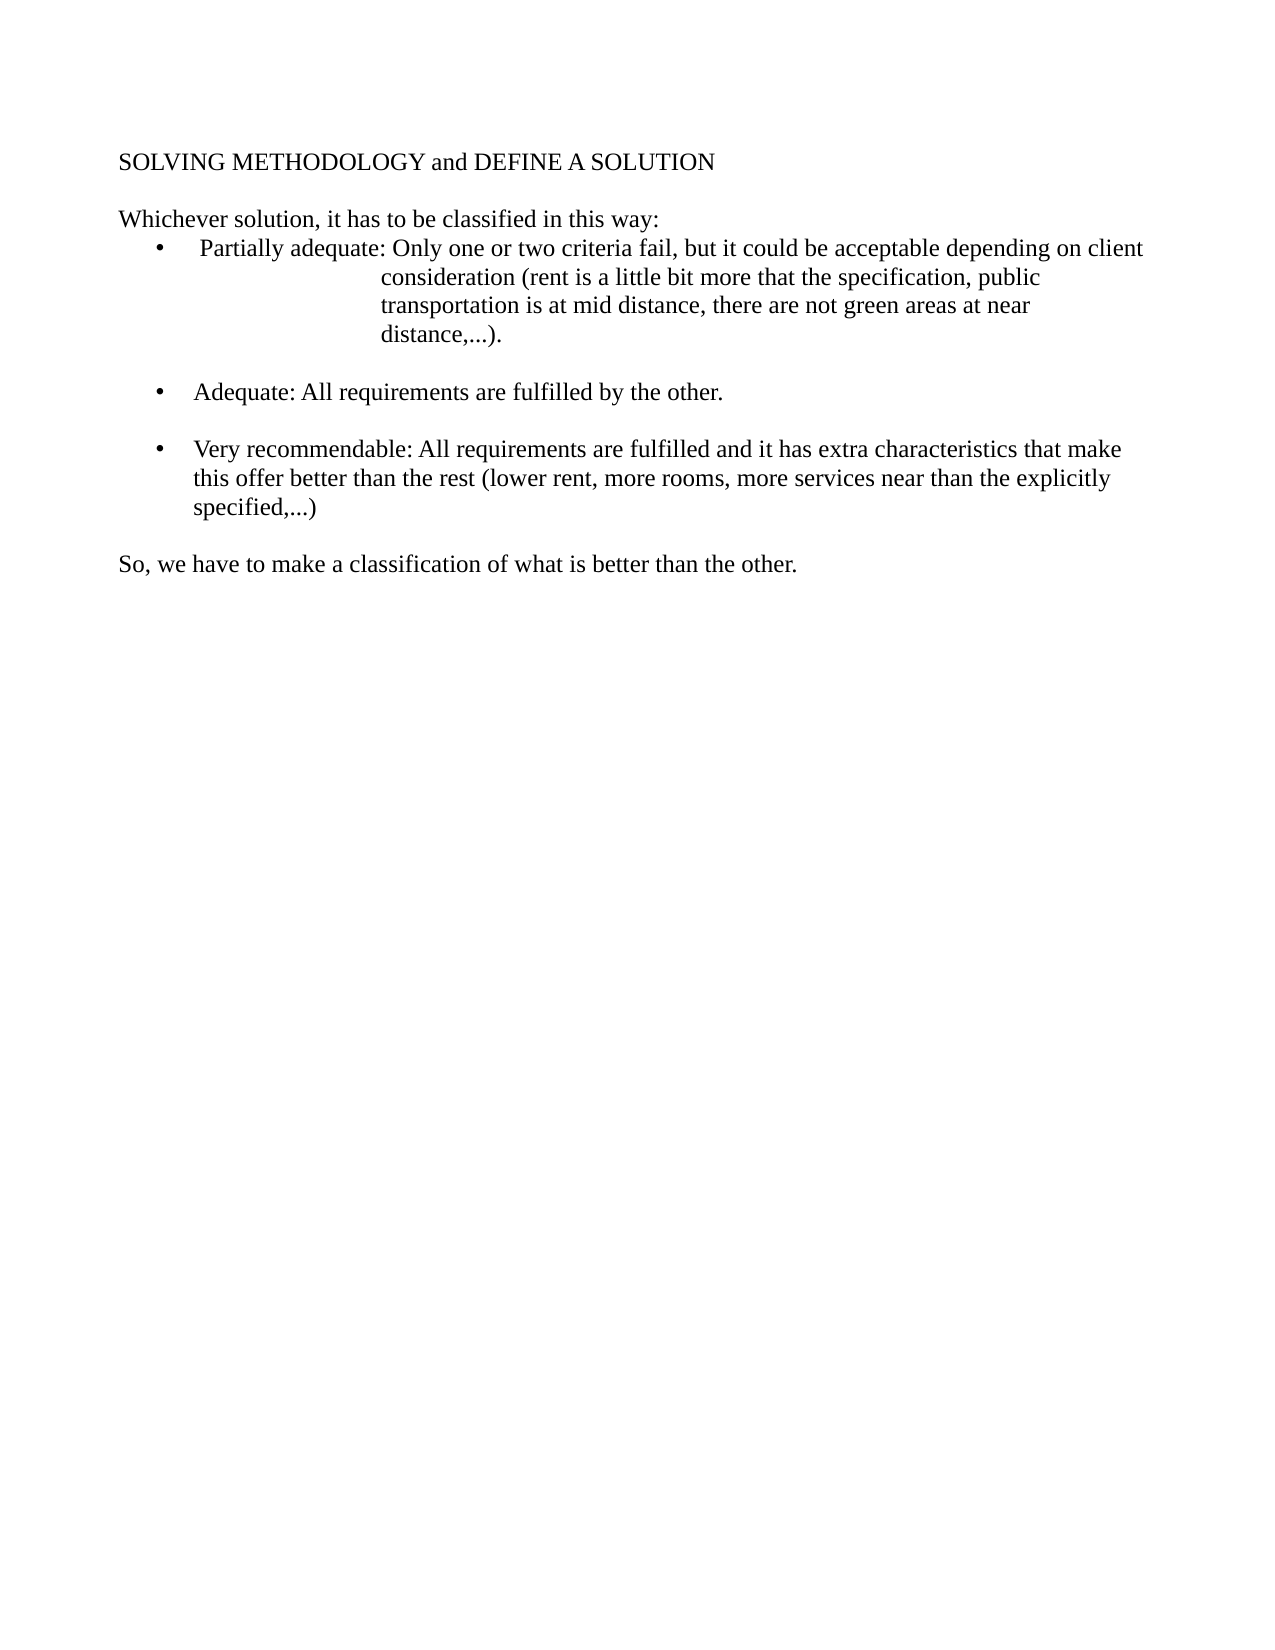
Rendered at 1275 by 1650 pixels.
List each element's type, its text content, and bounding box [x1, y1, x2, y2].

list Very recommendable: All requirements are fulfilled and it has extra characteristics that make this offer better than the rest (lower rent, more rooms, more services near than the explicitly specified,...) [156, 434, 1157, 521]
list Partially adequate: Only one or two criteria fail, but it could be acceptable depending on client [156, 233, 1157, 262]
text SOLVING METHODOLOGY and DEFINE A SOLUTION [118, 147, 1157, 176]
text Whichever solution, it has to be classified in this way: [118, 204, 1157, 233]
list Adequate: All requirements are fulfilled by the other. [156, 377, 1157, 406]
list consideration (rent is a little bit more that the specification, public transportation is at mid distance, there are not green areas at near distance,...). [343, 262, 1157, 348]
text So, we have to make a classification of what is better than the other. [118, 549, 1157, 578]
